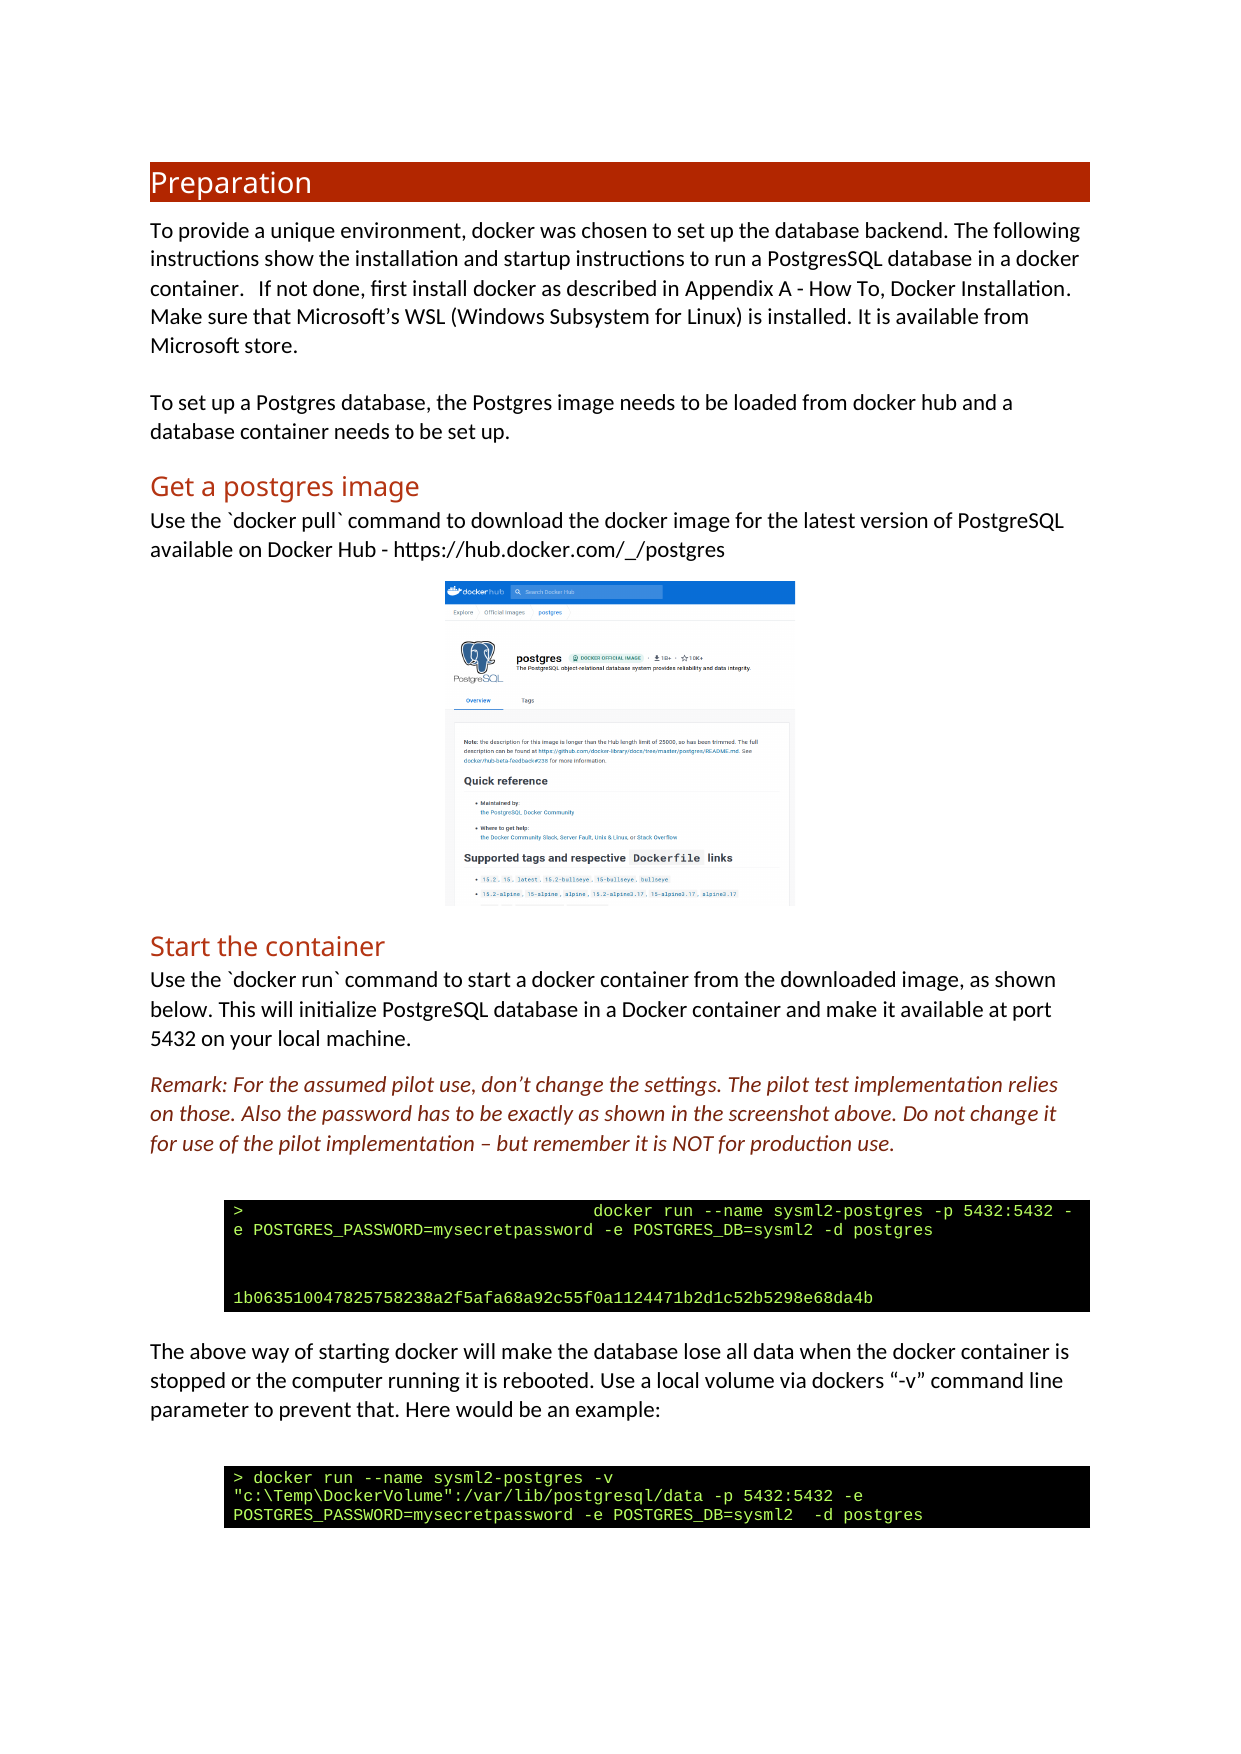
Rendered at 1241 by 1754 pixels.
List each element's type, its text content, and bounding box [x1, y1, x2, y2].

text > docker run --name sysml2-postgres -v "c:\Temp\DockerVolume":/var/lib/postgresql/data -p 5432:5432 -e POSTGRES_PASSWORD=mysecretpassword -e POSTGRES_DB=sysml2 -d postgres [225, 1468, 1089, 1527]
subtitle Start the container [150, 927, 1090, 964]
text The above way of starting docker will make the database lose all data when the docker container is stopped or the computer running it is rebooted. Use a local volume via dockers “-v” command line parameter to prevent that. Here would be an example: [150, 1337, 1090, 1424]
text Use the `docker pull` command to download the docker image for the latest version of PostgreSQL available on Docker Hub - https://hub.docker.com/_/postgres [150, 506, 1090, 563]
text > docker run --name sysml2-postgres -p 5432:5432 -e POSTGRES_PASSWORD=mysecretpassword -e POSTGRES_DB=sysml2 -d postgres [225, 1201, 1089, 1240]
subtitle Get a postgres image [150, 467, 1090, 504]
picture [445, 581, 796, 906]
text To provide a unique environment, docker was chosen to set up the database backend. The following instructions show the installation and startup instructions to run a PostgresSQL database in a docker container. If not done, first install docker as described in Appendix A - How To, Docker Installation. Make sure that Microsoft’s WSL (Windows Subsystem for Linux) is installed. It is available from Microsoft store. [150, 216, 1090, 388]
text 1b063510047825758238a2f5afa68a92c55f0a1124471b2d1c52b5298e68da4b [225, 1287, 1089, 1311]
text Use the `docker run` command to start a docker container from the downloaded image, as shown below. This will initialize PostgreSQL database in a Docker container and make it available at port 5432 on your local machine. [150, 965, 1090, 1052]
subtitle Preparation [150, 162, 1090, 202]
text Remark: For the assumed pilot use, don’t change the settings. The pilot test implementation relies on those. Also the password has to be exactly as shown in the screenshot above. Do not change it for use of the pilot implementation – but remember it is NOT for production use. [150, 1070, 1090, 1157]
text To set up a Postgres database, the Postgres image needs to be loaded from docker hub and a database container needs to be set up. [150, 388, 1090, 446]
